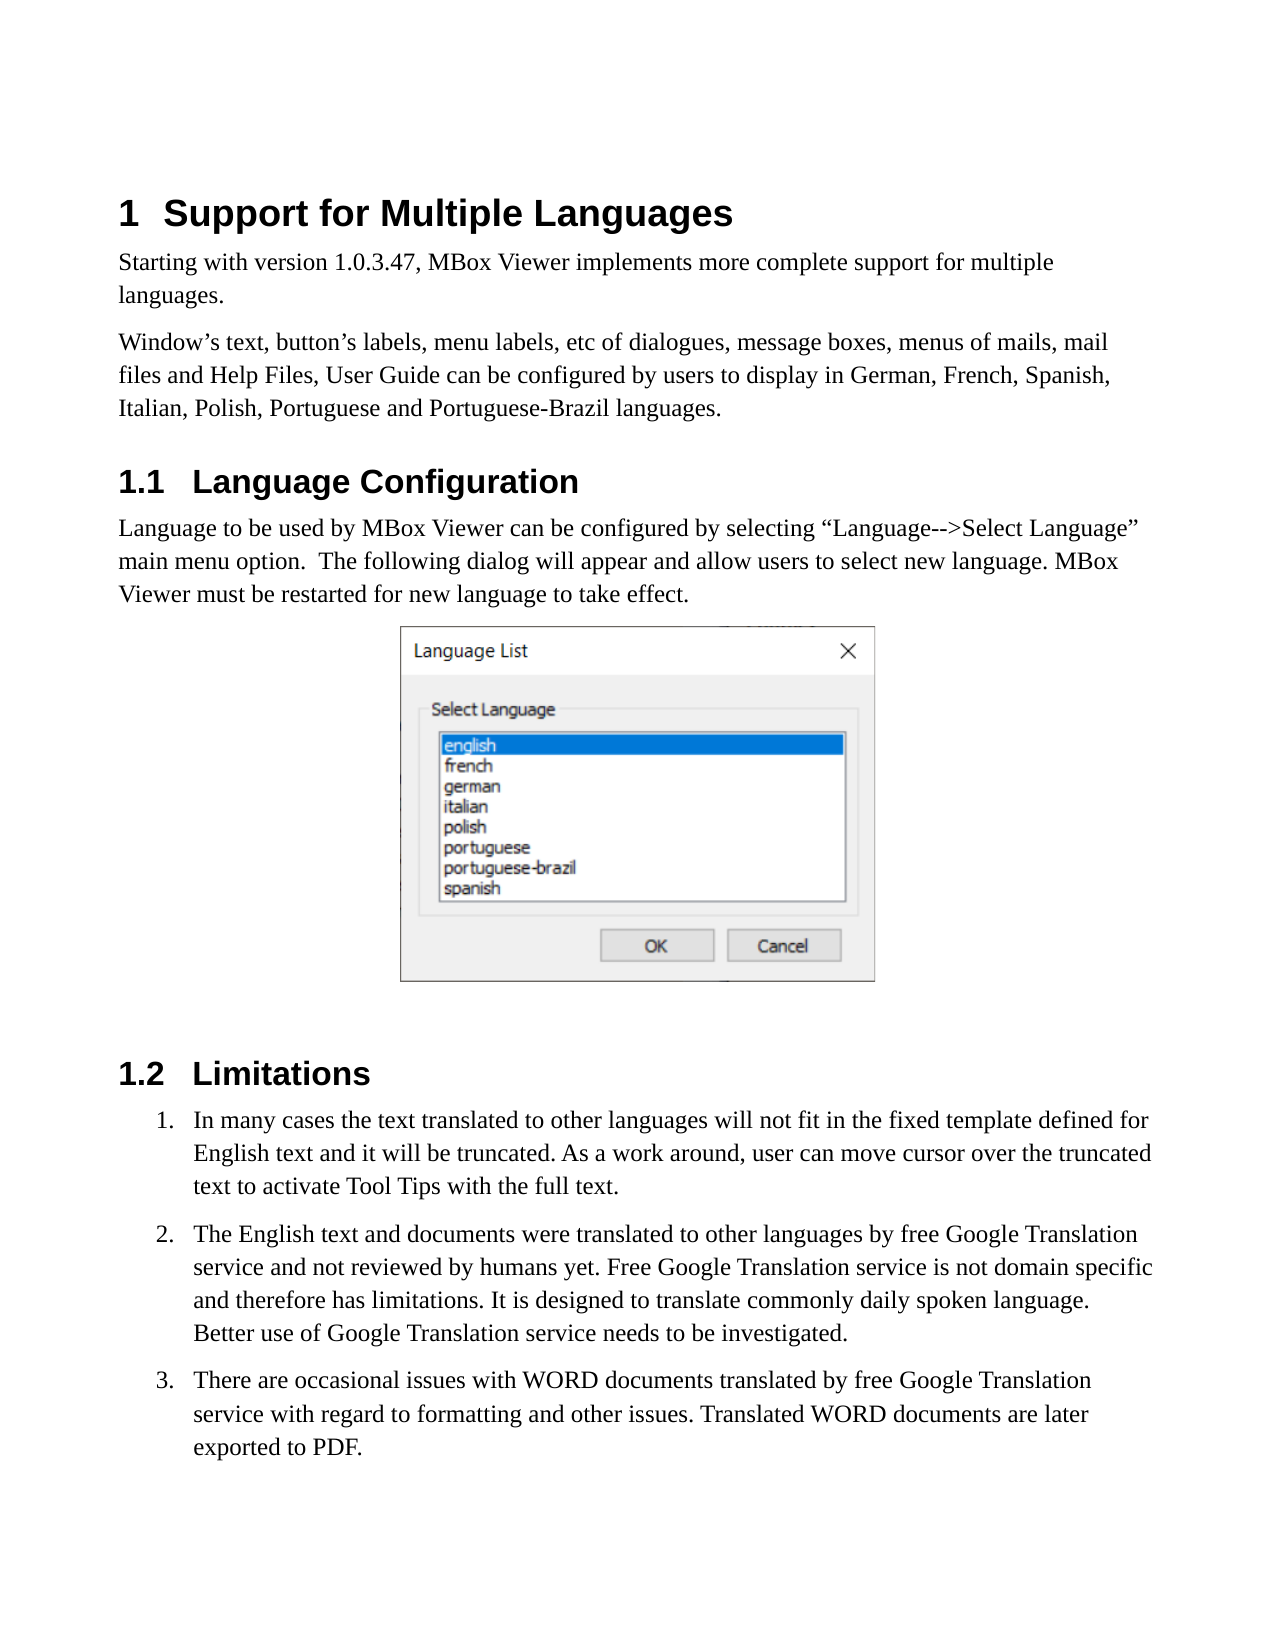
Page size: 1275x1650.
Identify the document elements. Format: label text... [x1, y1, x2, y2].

text Starting with version 1.0.3.47, MBox Viewer implements more complete support for multiple languages. [118, 247, 1157, 309]
picture [400, 626, 876, 982]
list The English text and documents were translated to other languages by free Google Translation service and not reviewed by humans yet. Free Google Translation service is not domain specific and therefore has limitations. It is designed to translate commonly daily spoken language. Better use of Google Translation service needs to be investigated. [156, 1219, 1157, 1347]
text Language to be used by MBox Viewer can be configured by selecting “Language-->Select Language” main menu option. The following dialog will appear and allow users to select new language. MBox Viewer must be restarted for new language to take effect. [118, 513, 1157, 608]
text Window’s text, button’s labels, menu labels, etc of dialogues, message boxes, menus of mails, mail files and Help Files, User Guide can be configured by users to display in German, French, Spanish, Italian, Polish, Portuguese and Portuguese-Brazil languages. [118, 327, 1157, 422]
subtitle Support for Multiple Languages [118, 191, 1157, 234]
list In many cases the text translated to other languages will not fit in the fixed template defined for English text and it will be truncated. As a work around, user can move cursor over the truncated text to activate Tool Tips with the full text. [156, 1105, 1157, 1200]
subtitle Language Configuration [118, 462, 1157, 501]
list There are occasional issues with WORD documents translated by free Google Translation service with regard to formatting and other issues. Translated WORD documents are later exported to PDF. [156, 1366, 1157, 1460]
subtitle Limitations [118, 1054, 1157, 1093]
